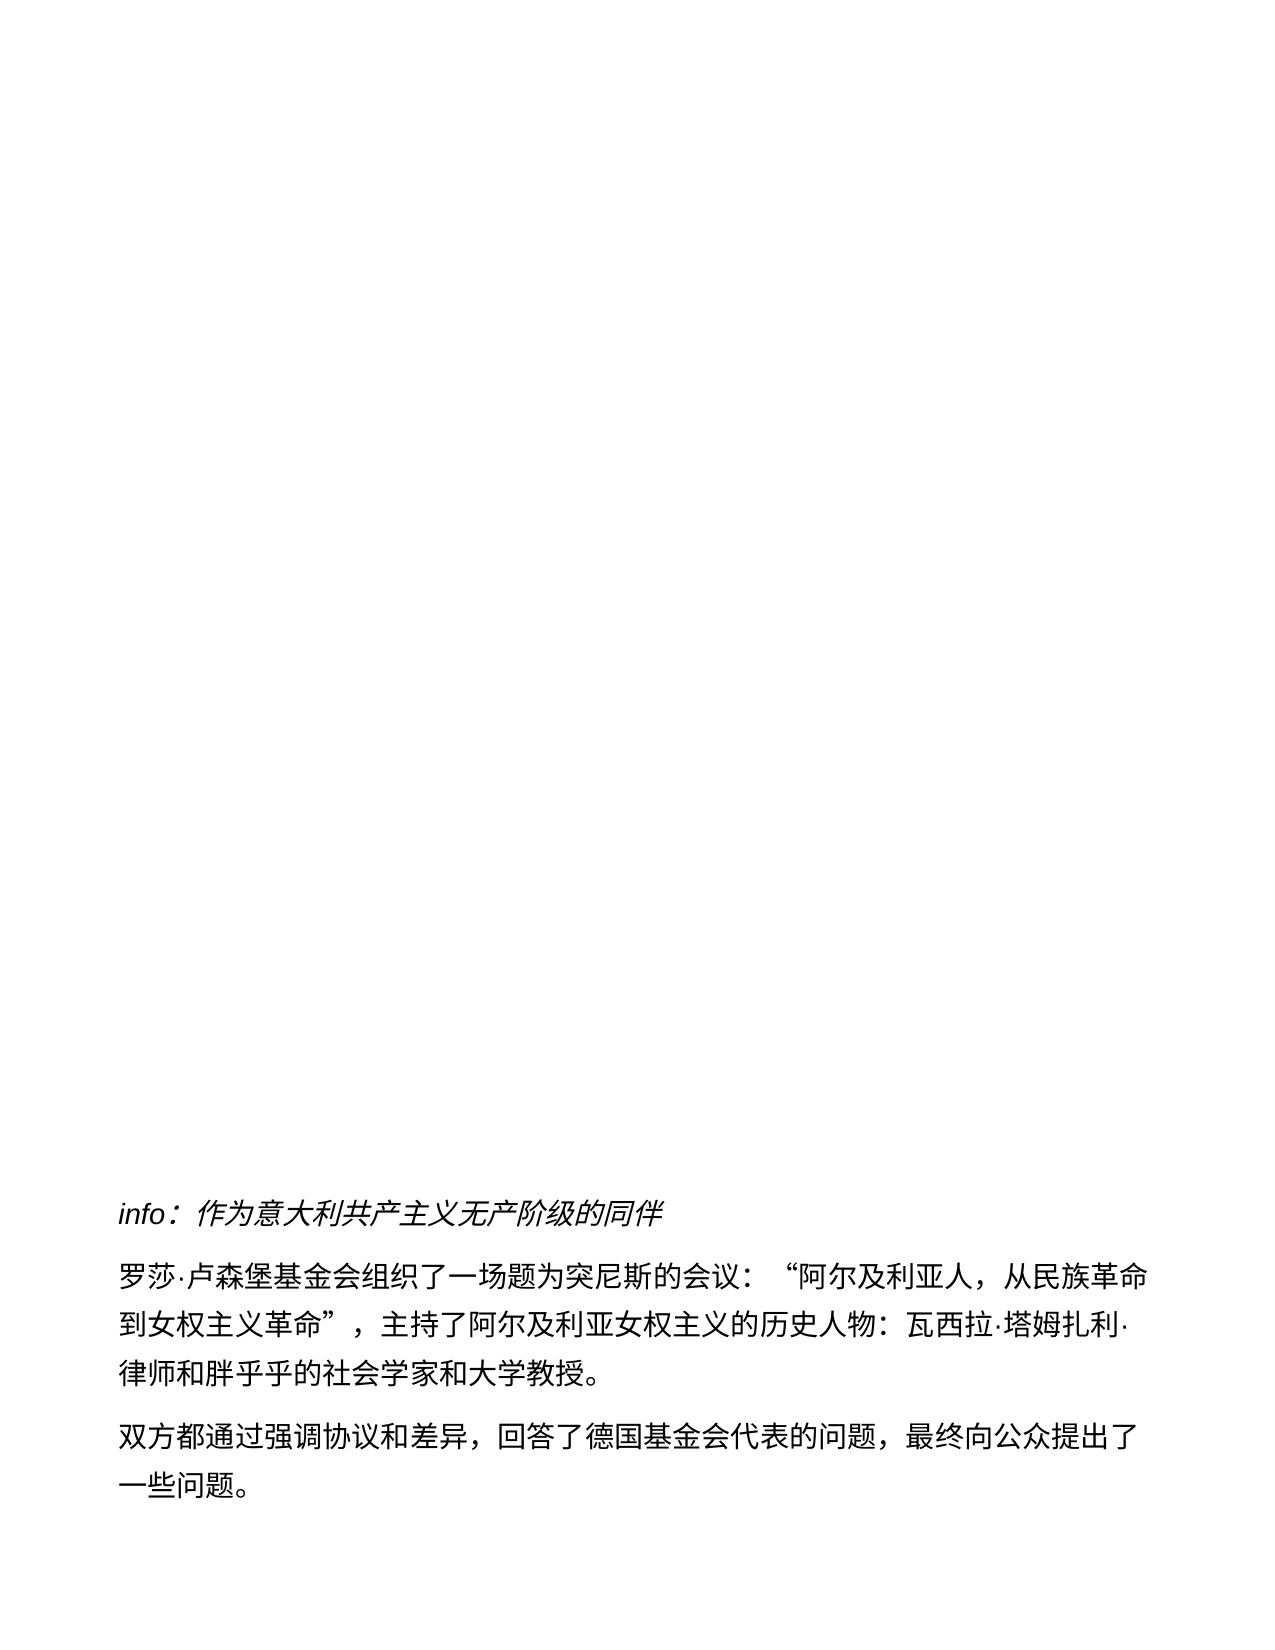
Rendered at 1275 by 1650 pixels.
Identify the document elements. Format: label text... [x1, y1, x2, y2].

text info：作为意大利共产主义无产阶级的同伴 [118, 118, 1157, 1233]
text 双方都通过强调协议和差异，回答了德国基金会代表的问题，最终向公众提出了一些问题。 [118, 1414, 1157, 1504]
text 罗莎·卢森堡基金会组织了一场题为突尼斯的会议：“阿尔及利亚人，从民族革命到女权主义革命”，主持了阿尔及利亚女权主义的历史人物：瓦西拉·塔姆扎利·律师和胖乎乎的社会学家和大学教授。 [118, 1253, 1157, 1393]
